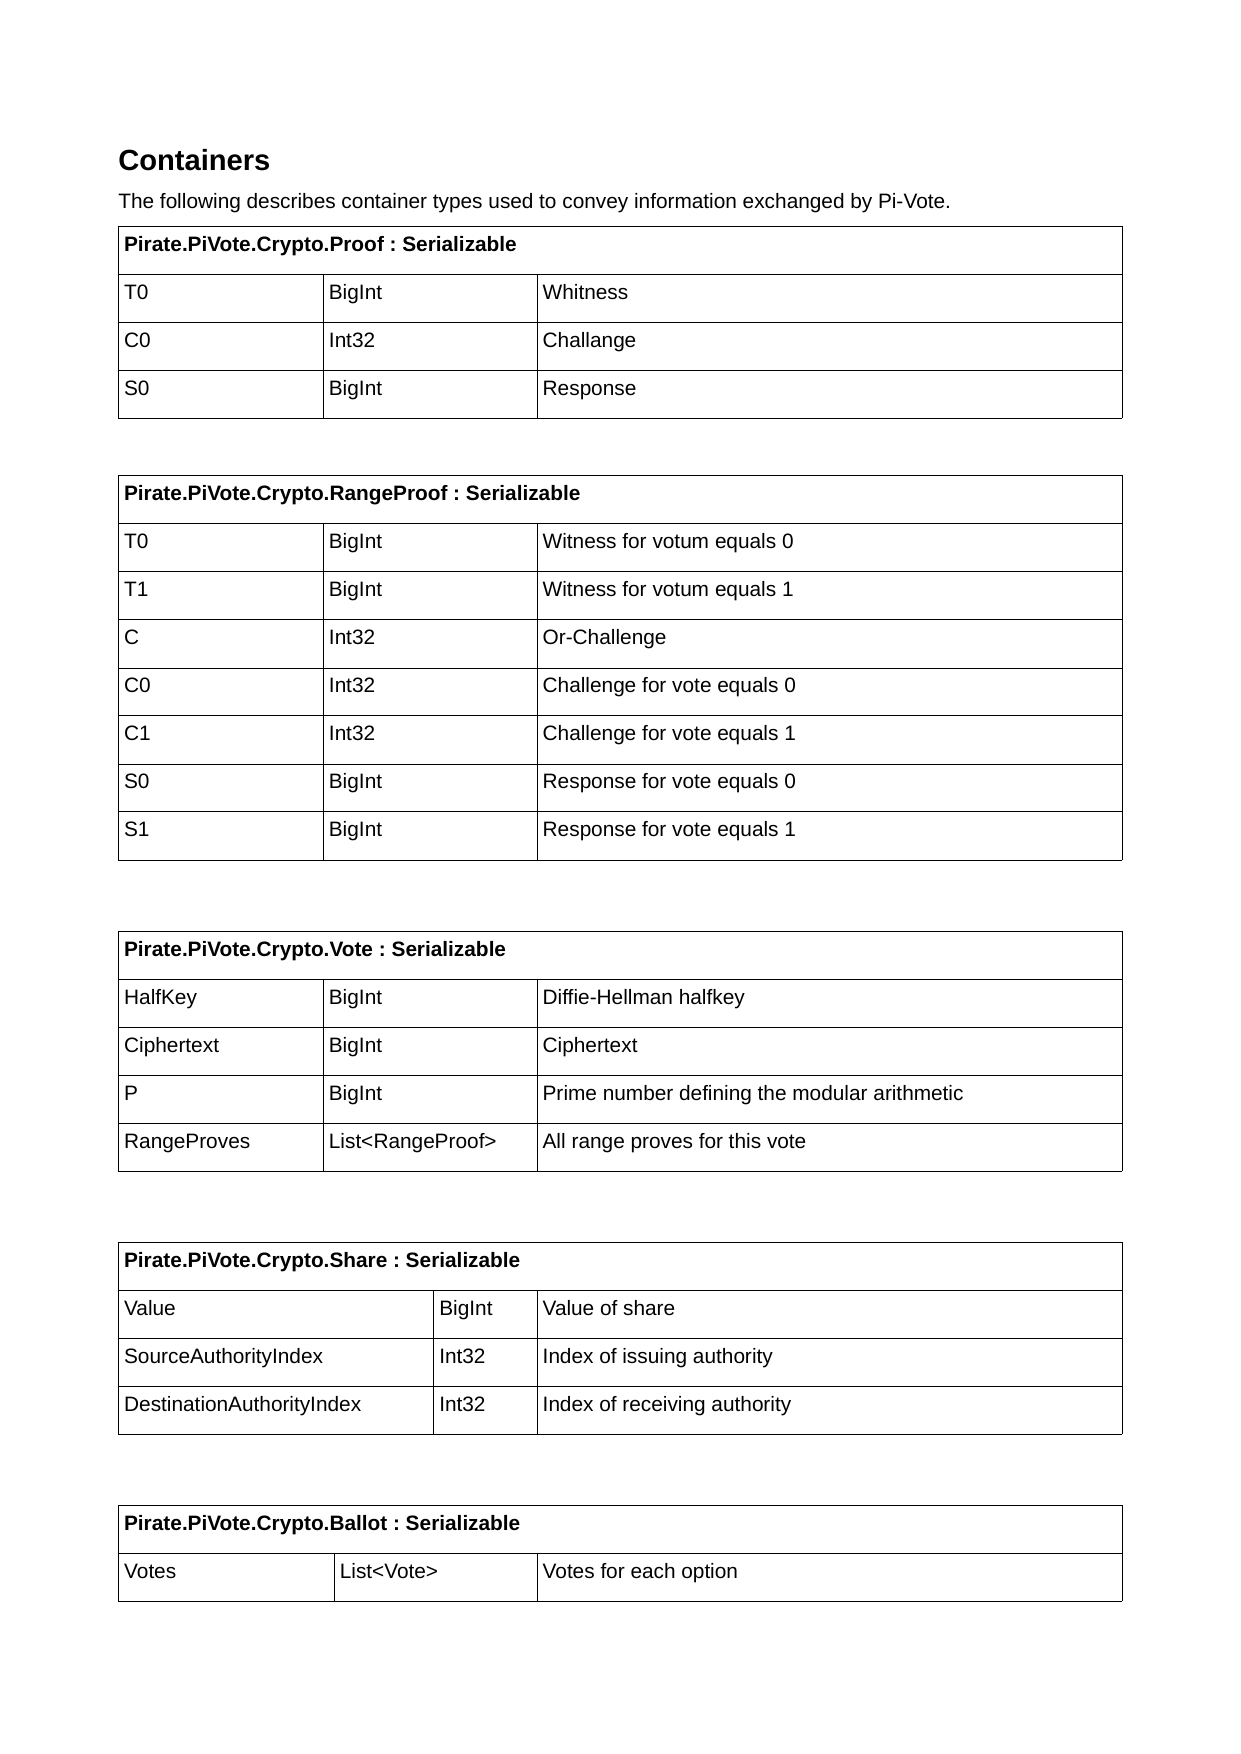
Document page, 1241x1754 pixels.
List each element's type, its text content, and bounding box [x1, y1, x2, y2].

table_cell C [119, 620, 323, 667]
table_cell Int32 [324, 620, 537, 667]
table_header Pirate.PiVote.Crypto.Ballot : Serializable [119, 1506, 1122, 1553]
table_cell S1 [119, 812, 323, 859]
table_cell All range proves for this vote [538, 1124, 1122, 1171]
table_cell BigInt [324, 1076, 537, 1123]
table_cell C0 [119, 669, 323, 715]
table_header Pirate.PiVote.Crypto.RangeProof : Serializable [119, 476, 1122, 523]
table_cell BigInt [324, 1028, 537, 1075]
table_cell Response for vote equals 0 [538, 765, 1122, 811]
table_cell T0 [119, 275, 323, 322]
table_cell Or-Challenge [538, 620, 1122, 667]
table_cell Index of issuing authority [538, 1339, 1122, 1386]
table_cell Prime number defining the modular arithmetic [538, 1076, 1122, 1123]
table_cell Int32 [324, 669, 537, 715]
table_cell T0 [119, 524, 323, 571]
table_cell Int32 [434, 1387, 537, 1434]
text The following describes container types used to convey information exchanged by Pi-Vote. [118, 189, 1122, 213]
table_cell S0 [119, 765, 323, 811]
table_cell BigInt [324, 275, 537, 322]
table_cell Challenge for vote equals 1 [538, 716, 1122, 763]
table_cell SourceAuthorityIndex [119, 1339, 433, 1386]
table_cell BigInt [324, 980, 537, 1027]
table_cell C0 [119, 323, 323, 370]
table_cell Challenge for vote equals 0 [538, 669, 1122, 715]
table_cell Ciphertext [538, 1028, 1122, 1075]
table_cell BigInt [434, 1291, 537, 1338]
subtitle Containers [118, 143, 1122, 177]
table_cell Votes for each option [538, 1554, 1122, 1601]
table_cell RangeProves [119, 1124, 323, 1171]
table_cell List<Vote> [335, 1554, 537, 1601]
table_cell Diffie-Hellman halfkey [538, 980, 1122, 1027]
table_header Pirate.PiVote.Crypto.Vote : Serializable [119, 932, 1122, 979]
table_cell Witness for votum equals 0 [538, 524, 1122, 571]
table_cell Int32 [434, 1339, 537, 1386]
table_header Pirate.PiVote.Crypto.Share : Serializable [119, 1243, 1122, 1290]
table_cell BigInt [324, 572, 537, 619]
table_cell BigInt [324, 765, 537, 811]
table_cell Response for vote equals 1 [538, 812, 1122, 859]
table_header Pirate.PiVote.Crypto.Proof : Serializable [119, 227, 1122, 274]
table_cell BigInt [324, 524, 537, 571]
table_cell Votes [119, 1554, 334, 1601]
table_cell S0 [119, 371, 323, 418]
table_cell List<RangeProof> [324, 1124, 537, 1171]
table_cell Value [119, 1291, 433, 1338]
table_cell Whitness [538, 275, 1122, 322]
table_cell P [119, 1076, 323, 1123]
table_cell Value of share [538, 1291, 1122, 1338]
table_cell Challange [538, 323, 1122, 370]
table_cell DestinationAuthorityIndex [119, 1387, 433, 1434]
table_cell T1 [119, 572, 323, 619]
table_cell Witness for votum equals 1 [538, 572, 1122, 619]
table_cell Int32 [324, 716, 537, 763]
table_cell BigInt [324, 371, 537, 418]
table_cell Index of receiving authority [538, 1387, 1122, 1434]
table_cell BigInt [324, 812, 537, 859]
table_cell C1 [119, 716, 323, 763]
table_cell Int32 [324, 323, 537, 370]
table_cell HalfKey [119, 980, 323, 1027]
table_cell Response [538, 371, 1122, 418]
table_cell Ciphertext [119, 1028, 323, 1075]
